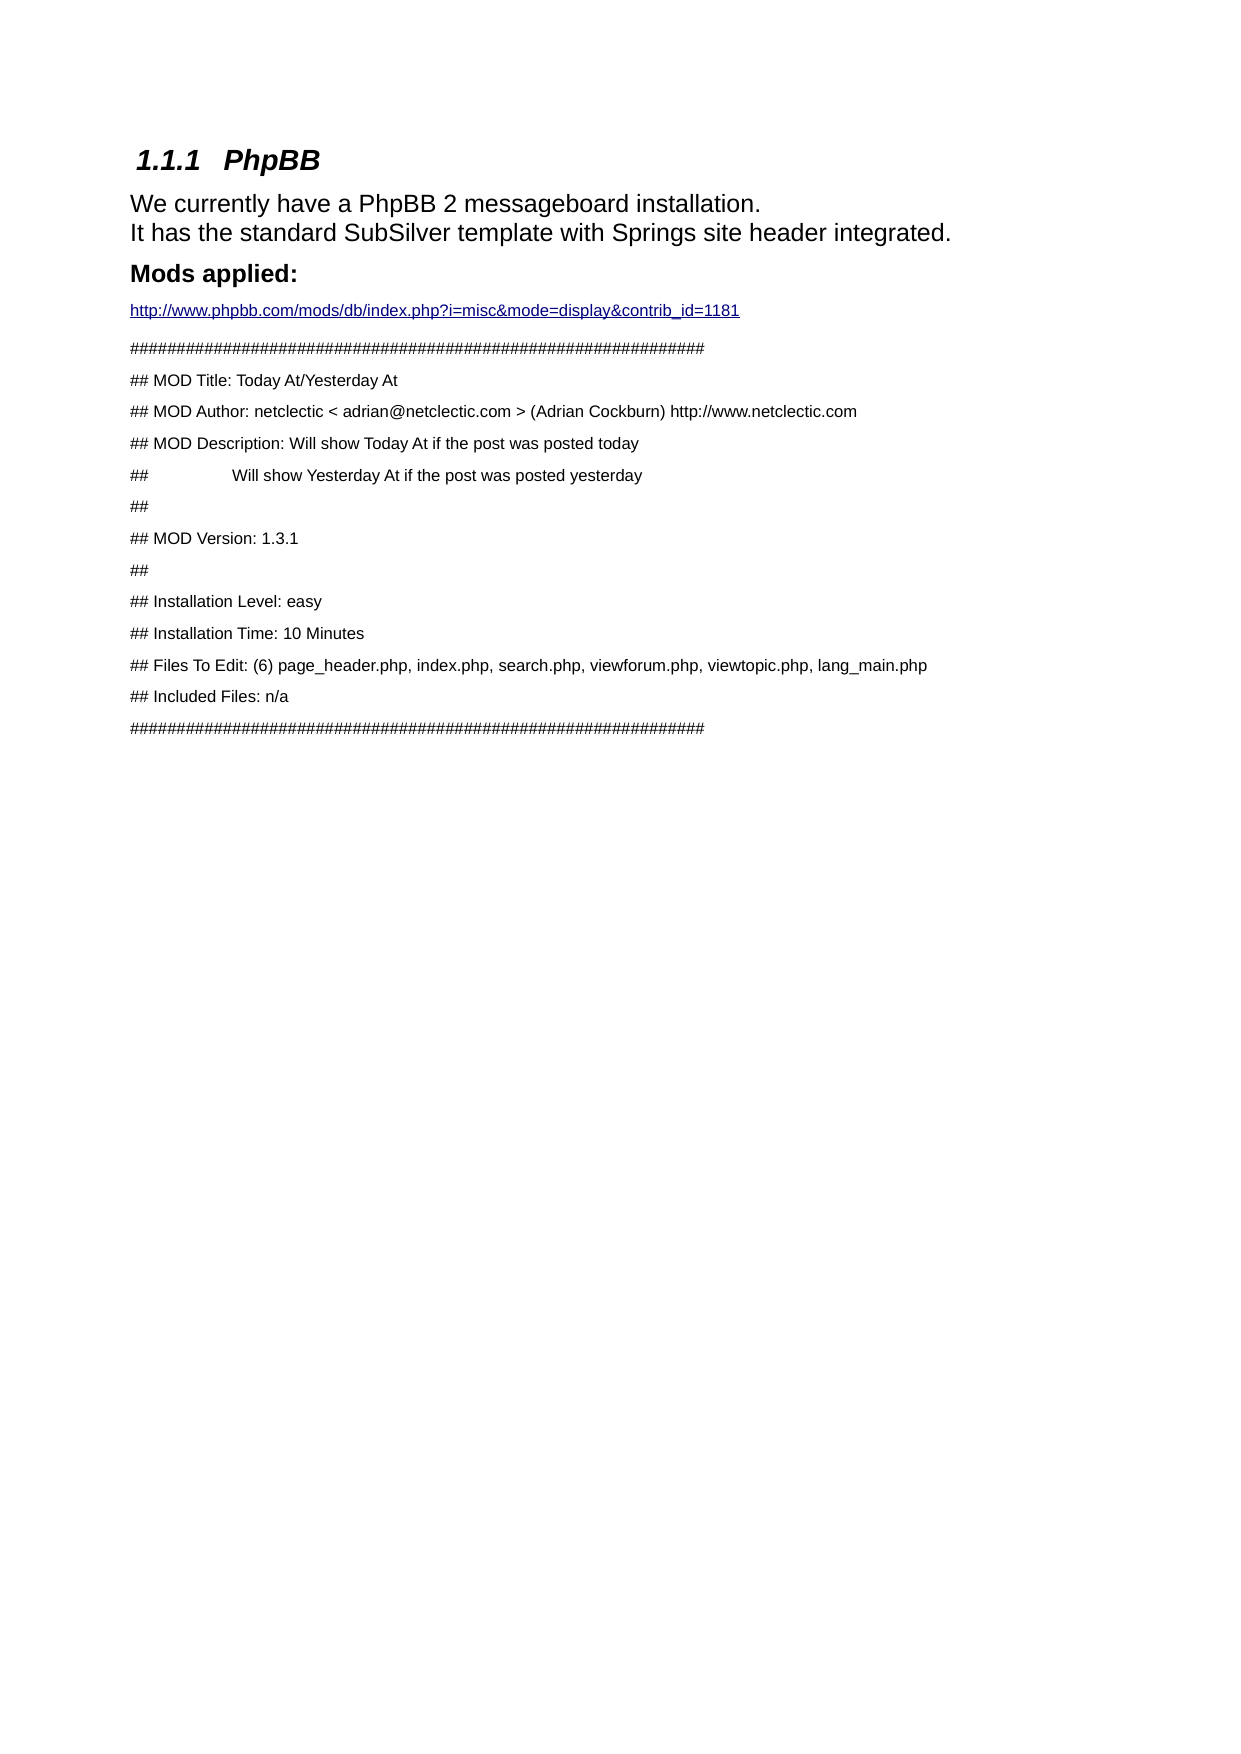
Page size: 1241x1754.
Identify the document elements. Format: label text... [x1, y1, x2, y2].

text ## MOD Author: netclectic < adrian@netclectic.com > (Adrian Cockburn) http://www.netclectic.com [130, 402, 1122, 421]
text ## MOD Version: 1.3.1 [130, 529, 1122, 548]
text ############################################################## [130, 719, 1122, 738]
text ## Will show Yesterday At if the post was posted yesterday [130, 465, 1122, 484]
text ## [130, 560, 1122, 579]
text ## Included Files: n/a [130, 687, 1122, 706]
text ## MOD Title: Today At/Yesterday At [130, 370, 1122, 389]
text ## Installation Level: easy [130, 592, 1122, 611]
text We currently have a PhpBB 2 messageboard installation. It has the standard SubSilver template with Springs site header integrated. [130, 189, 1122, 247]
text ## Files To Edit: (6) page_header.php, index.php, search.php, viewforum.php, viewtopic.php, lang_main.php [130, 655, 1122, 674]
text Mods applied: [130, 259, 1122, 288]
text ## Installation Time: 10 Minutes [130, 624, 1122, 643]
text ## [130, 497, 1122, 516]
text ## MOD Description: Will show Today At if the post was posted today [130, 434, 1122, 453]
text http://www.phpbb.com/mods/db/index.php?i=misc&mode=display&contrib_id=1181 ############################################################## [130, 300, 1122, 358]
subtitle PhpBB [136, 143, 1122, 177]
